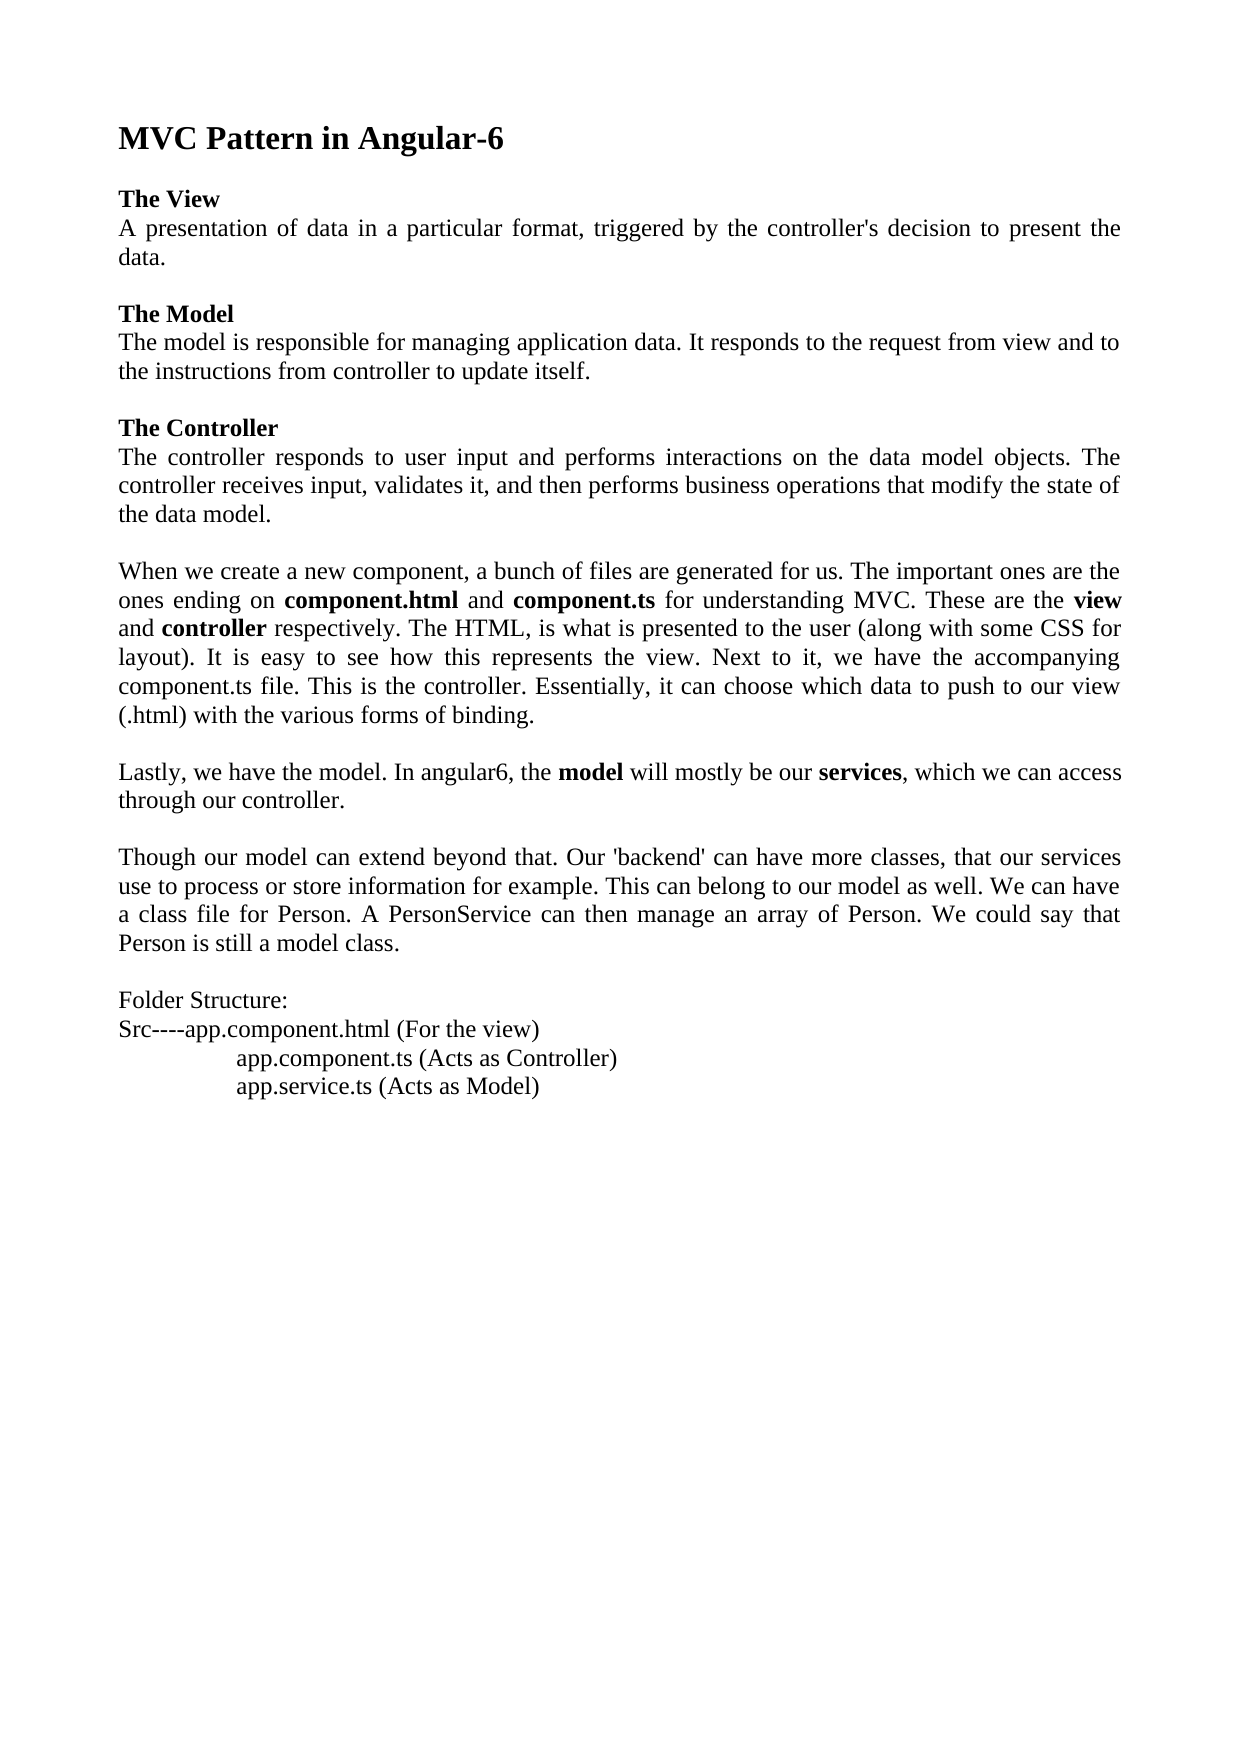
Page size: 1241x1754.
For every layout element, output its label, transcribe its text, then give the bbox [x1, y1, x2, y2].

text Folder Structure: [118, 985, 1122, 1014]
text Lastly, we have the model. In angular6, the model will mostly be our services, which we can access through our controller. [118, 757, 1122, 814]
text A presentation of data in a particular format, triggered by the controller's decision to present the data. [118, 213, 1122, 271]
text The View [118, 184, 1122, 213]
text MVC Pattern in Angular-6 [118, 118, 1122, 156]
text app.component.ts (Acts as Controller) [118, 1043, 1122, 1071]
text The Model [118, 299, 1122, 327]
text app.service.ts (Acts as Model) [118, 1071, 1122, 1100]
text When we create a new component, a bunch of files are generated for us. The important ones are the ones ending on component.html and component.ts for understanding MVC. These are the view and controller respectively. The HTML, is what is presented to the user (along with some CSS for layout). It is easy to see how this represents the view. Next to it, we have the accompanying component.ts file. This is the controller. Essentially, it can choose which data to push to our view (.html) with the various forms of binding. [118, 556, 1122, 728]
text The model is responsible for managing application data. It responds to the request from view and to the instructions from controller to update itself. [118, 327, 1122, 385]
text The Controller [118, 413, 1122, 442]
text The controller responds to user input and performs interactions on the data model objects. The controller receives input, validates it, and then performs business operations that modify the state of the data model. [118, 442, 1122, 528]
text Src----app.component.html (For the view) [118, 1014, 1122, 1043]
text Though our model can extend beyond that. Our 'backend' can have more classes, that our services use to process or store information for example. This can belong to our model as well. We can have a class file for Person. A PersonService can then manage an array of Person. We could say that Person is still a model class. [118, 842, 1122, 957]
